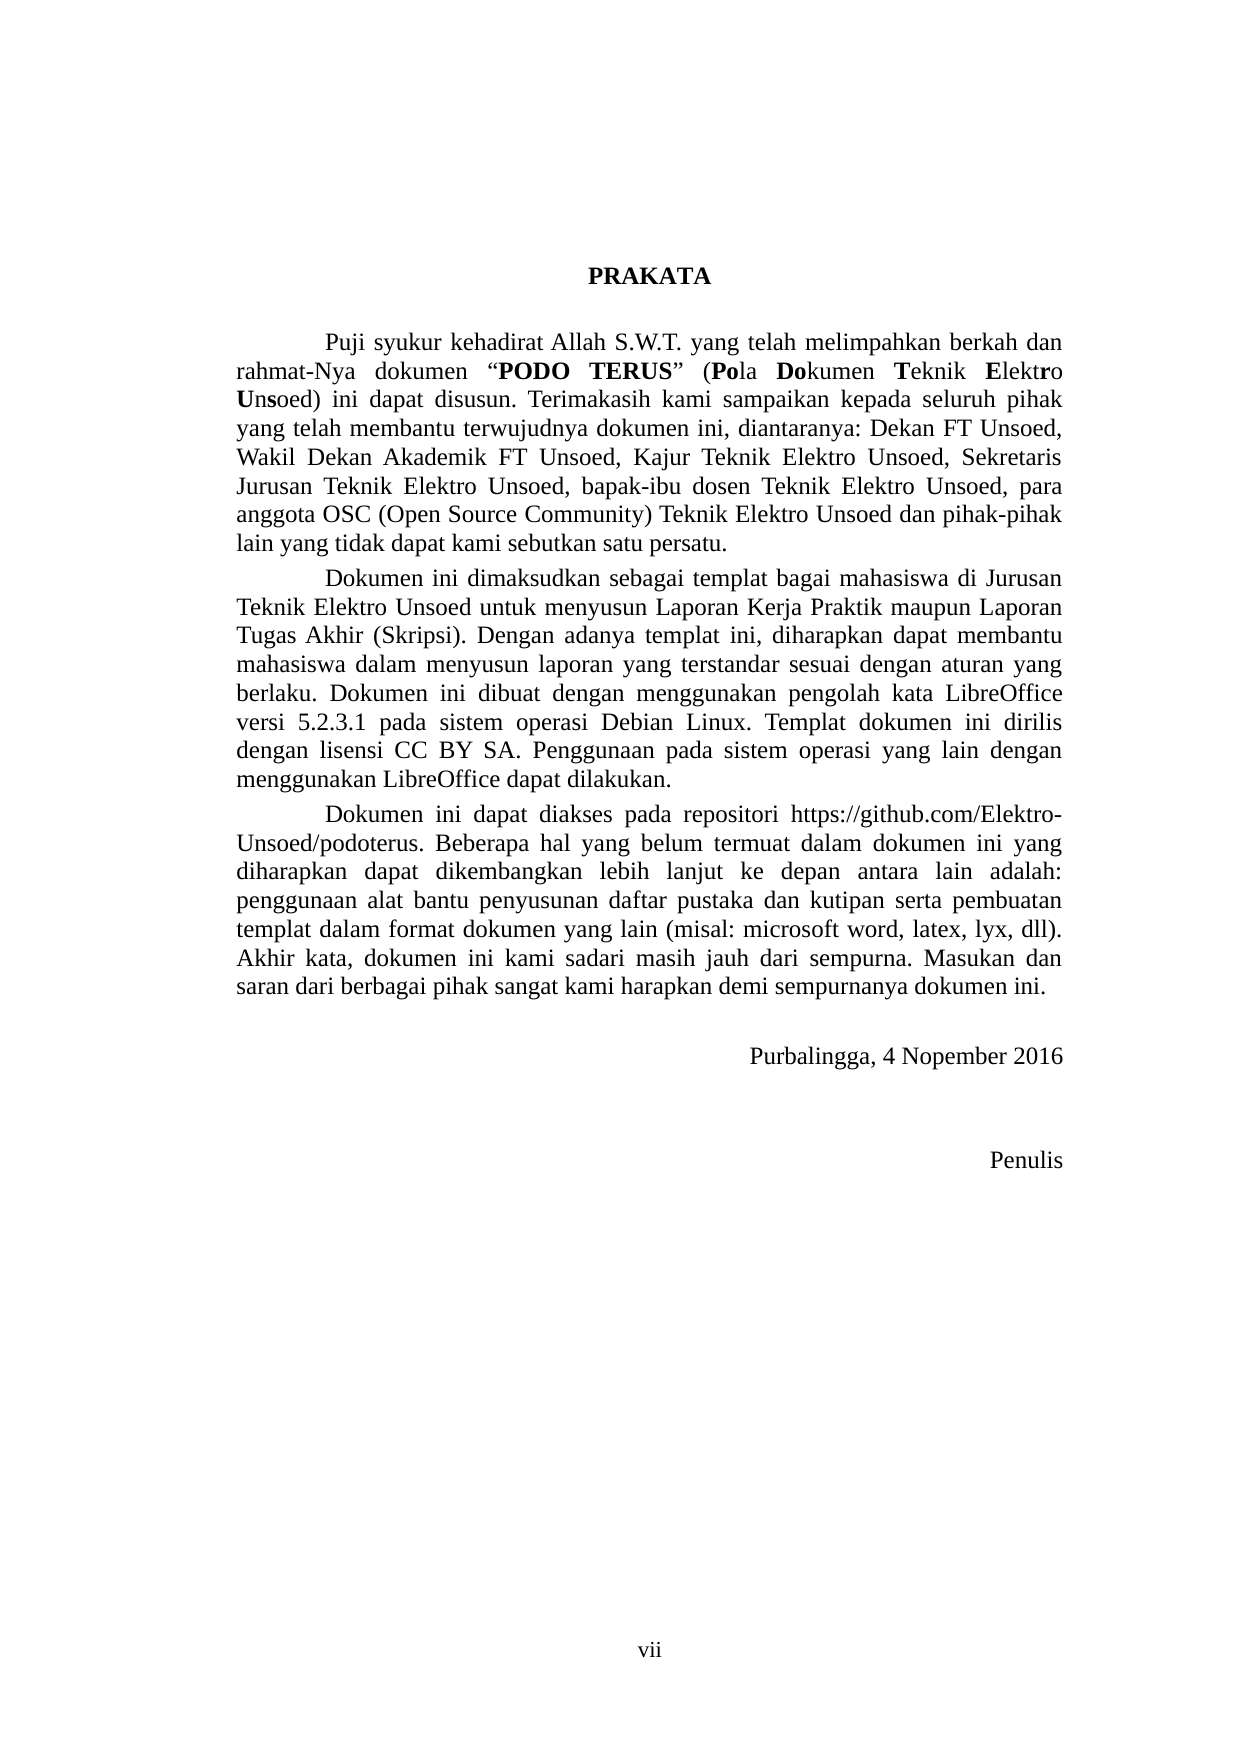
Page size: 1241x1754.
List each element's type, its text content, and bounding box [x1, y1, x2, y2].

text Dokumen ini dapat diakses pada repositori https://github.com/Elektro-Unsoed/podoterus. Beberapa hal yang belum termuat dalam dokumen ini yang diharapkan dapat dikembangkan lebih lanjut ke depan antara lain adalah: penggunaan alat bantu penyusunan daftar pustaka dan kutipan serta pembuatan templat dalam format dokumen yang lain (misal: microsoft word, latex, lyx, dll). Akhir kata, dokumen ini kami sadari masih jauh dari sempurna. Masukan dan saran dari berbagai pihak sangat kami harapkan demi sempurnanya dokumen ini. [236, 799, 1063, 1000]
text Purbalingga, 4 Nopember 2016 [236, 1041, 1063, 1069]
text Dokumen ini dimaksudkan sebagai templat bagai mahasiswa di Jurusan Teknik Elektro Unsoed untuk menyusun Laporan Kerja Praktik maupun Laporan Tugas Akhir (Skripsi). Dengan adanya templat ini, diharapkan dapat membantu mahasiswa dalam menyusun laporan yang terstandar sesuai dengan aturan yang berlaku. Dokumen ini dibuat dengan menggunakan pengolah kata LibreOffice versi 5.2.3.1 pada sistem operasi Debian Linux. Templat dokumen ini dirilis dengan lisensi CC BY SA. Penggunaan pada sistem operasi yang lain dengan menggunakan LibreOffice dapat dilakukan. [236, 563, 1063, 793]
text Puji syukur kehadirat Allah S.W.T. yang telah melimpahkan berkah dan rahmat-Nya dokumen “PODO TERUS” (Pola Dokumen Teknik Elektro Unsoed) ini dapat disusun. Terimakasih kami sampaikan kepada seluruh pihak yang telah membantu terwujudnya dokumen ini, diantaranya: Dekan FT Unsoed, Wakil Dekan Akademik FT Unsoed, Kajur Teknik Elektro Unsoed, Sekretaris Jurusan Teknik Elektro Unsoed, bapak-ibu dosen Teknik Elektro Unsoed, para anggota OSC (Open Source Community) Teknik Elektro Unsoed dan pihak-pihak lain yang tidak dapat kami sebutkan satu persatu. [236, 327, 1063, 557]
text Penulis [236, 1145, 1063, 1173]
subtitle PRAKATA [236, 261, 1063, 290]
